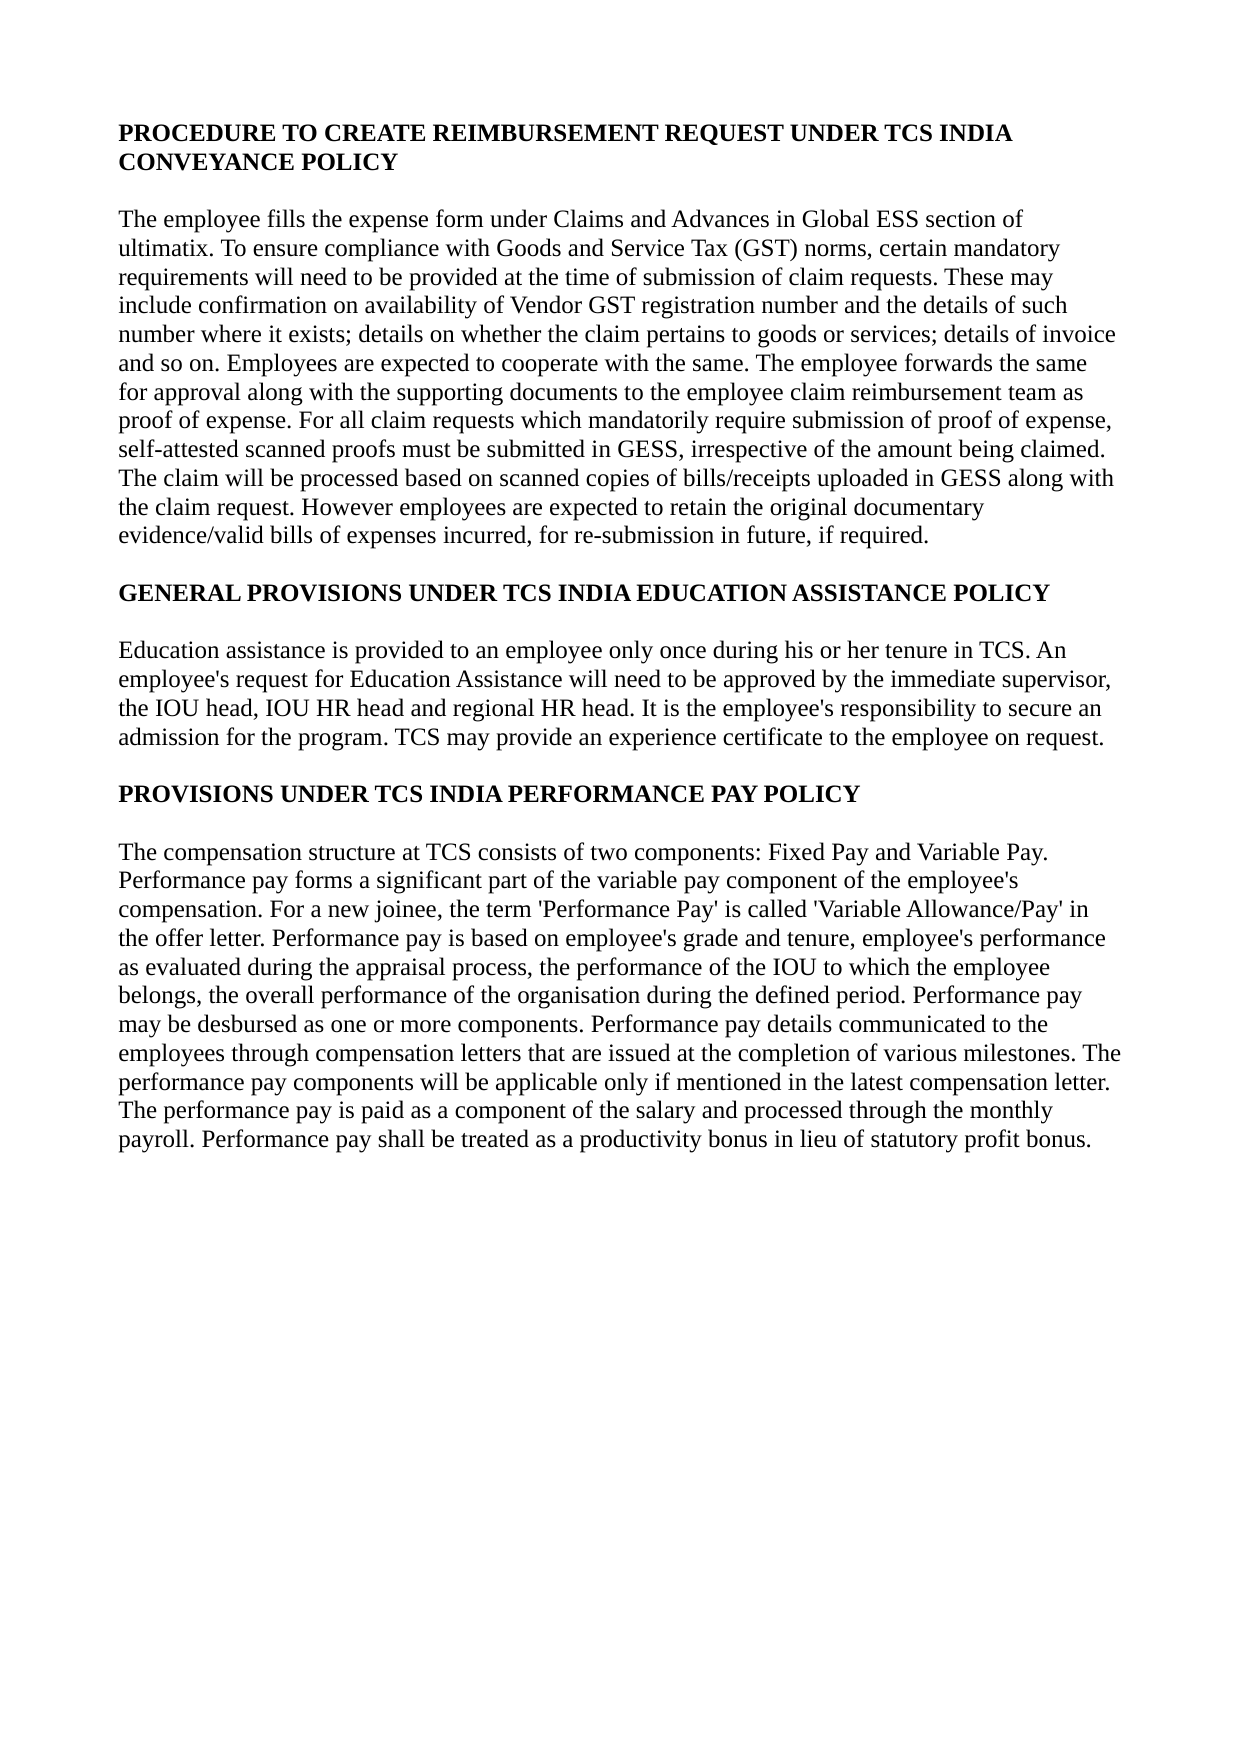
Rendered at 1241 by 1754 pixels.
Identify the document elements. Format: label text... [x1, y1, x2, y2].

text The compensation structure at TCS consists of two components: Fixed Pay and Variable Pay. Performance pay forms a significant part of the variable pay component of the employee's compensation. For a new joinee, the term 'Performance Pay' is called 'Variable Allowance/Pay' in the offer letter. Performance pay is based on employee's grade and tenure, employee's performance as evaluated during the appraisal process, the performance of the IOU to which the employee belongs, the overall performance of the organisation during the defined period. Performance pay may be desbursed as one or more components. Performance pay details communicated to the employees through compensation letters that are issued at the completion of various milestones. The performance pay components will be applicable only if mentioned in the latest compensation letter. The performance pay is paid as a component of the salary and processed through the monthly payroll. Performance pay shall be treated as a productivity bonus in lieu of statutory profit bonus. [118, 837, 1122, 1153]
text PROCEDURE TO CREATE REIMBURSEMENT REQUEST UNDER TCS INDIA CONVEYANCE POLICY [118, 118, 1122, 176]
text Education assistance is provided to an employee only once during his or her tenure in TCS. An employee's request for Education Assistance will need to be approved by the immediate supervisor, the IOU head, IOU HR head and regional HR head. It is the employee's responsibility to secure an admission for the program. TCS may provide an experience certificate to the employee on request. [118, 636, 1122, 751]
text GENERAL PROVISIONS UNDER TCS INDIA EDUCATION ASSISTANCE POLICY [118, 578, 1122, 607]
text The employee fills the expense form under Claims and Advances in Global ESS section of ultimatix. To ensure compliance with Goods and Service Tax (GST) norms, certain mandatory requirements will need to be provided at the time of submission of claim requests. These may include confirmation on availability of Vendor GST registration number and the details of such number where it exists; details on whether the claim pertains to goods or services; details of invoice and so on. Employees are expected to cooperate with the same. The employee forwards the same for approval along with the supporting documents to the employee claim reimbursement team as proof of expense. For all claim requests which mandatorily require submission of proof of expense, self-attested scanned proofs must be submitted in GESS, irrespective of the amount being claimed. The claim will be processed based on scanned copies of bills/receipts uploaded in GESS along with the claim request. However employees are expected to retain the original documentary evidence/valid bills of expenses incurred, for re-submission in future, if required. [118, 204, 1122, 549]
text PROVISIONS UNDER TCS INDIA PERFORMANCE PAY POLICY [118, 779, 1122, 808]
